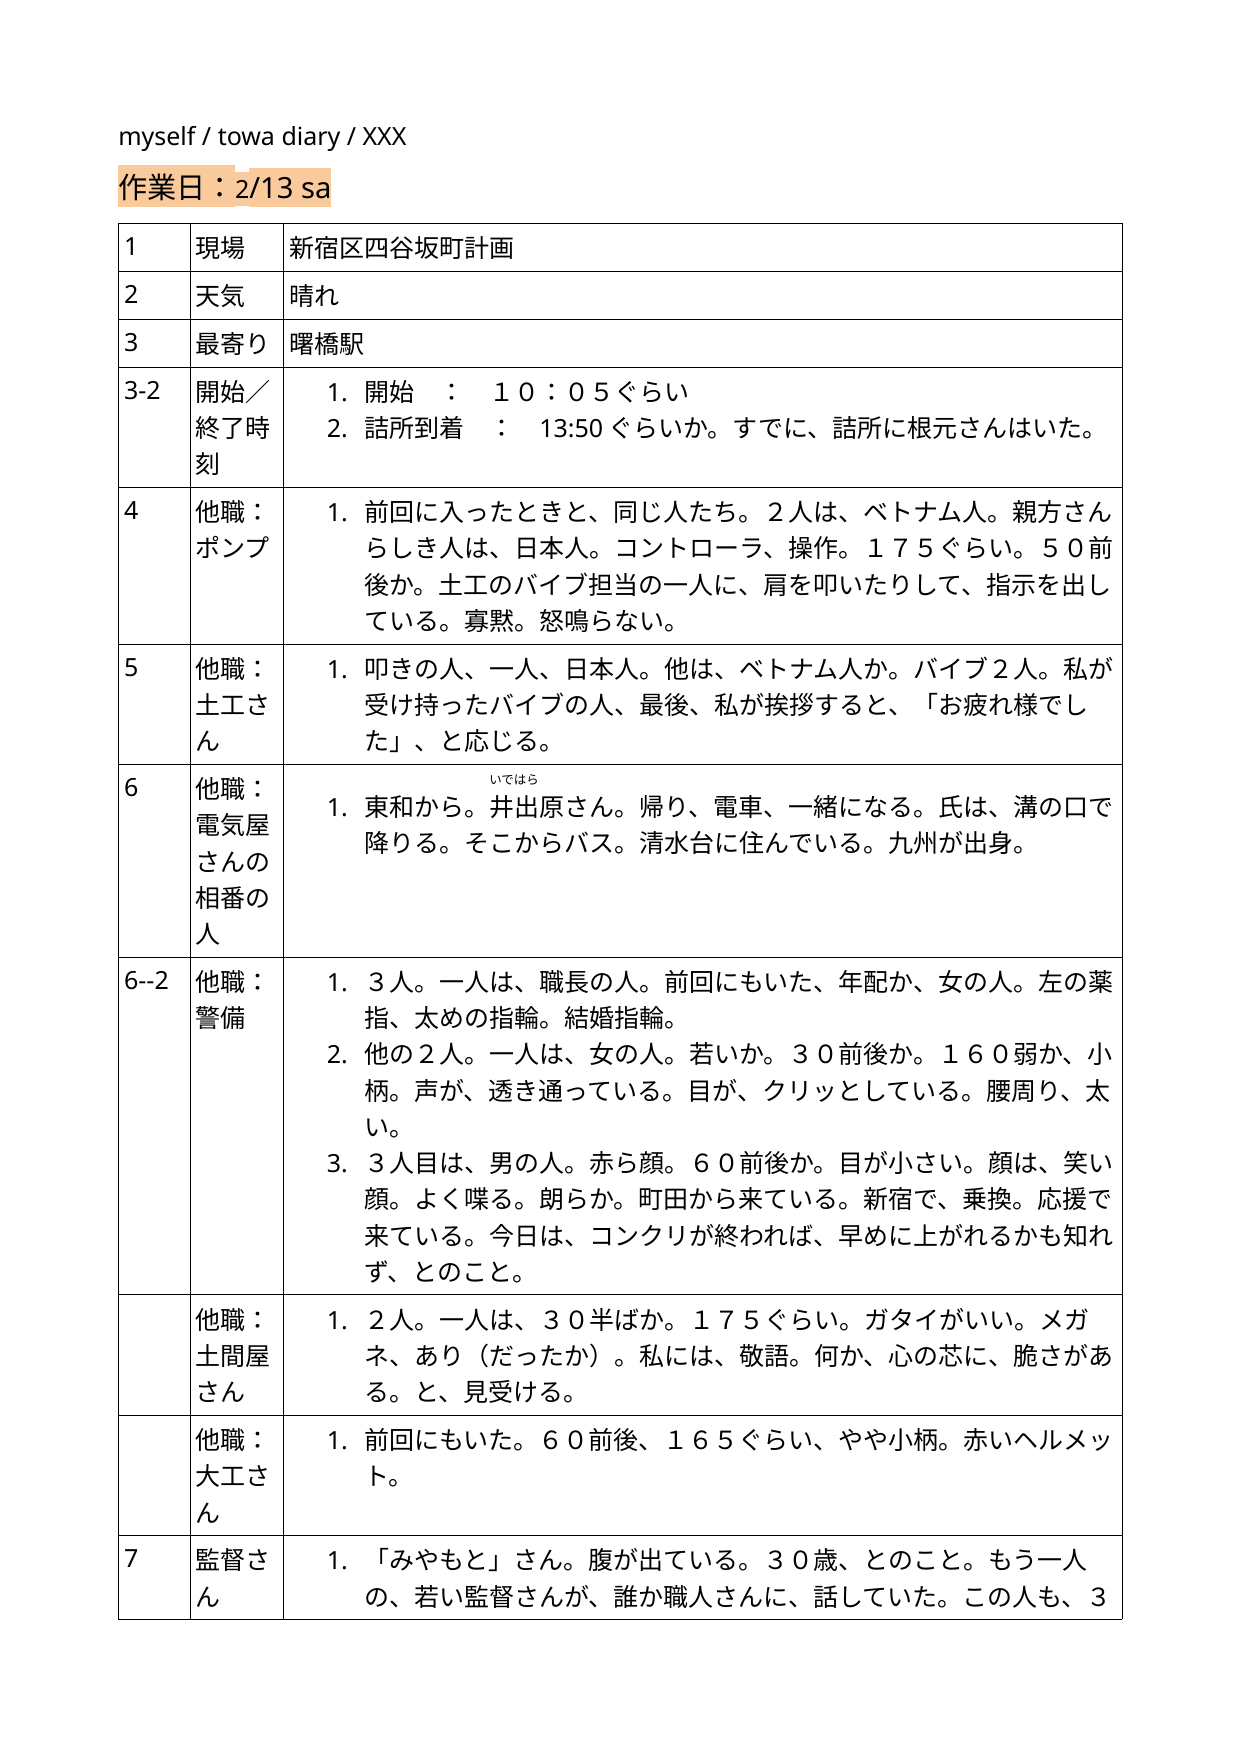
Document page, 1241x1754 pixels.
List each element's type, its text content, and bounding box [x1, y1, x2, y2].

table_cell 他職：電気屋さんの相番の人 [191, 765, 283, 957]
table_header 1 [119, 224, 190, 271]
table_cell 他職：土間屋さん [191, 1295, 283, 1415]
table_cell 開始／終了時刻 [191, 368, 283, 487]
table_cell 4 [119, 488, 190, 643]
table_cell [119, 1416, 190, 1535]
table_cell 他職：土工さん [191, 645, 283, 764]
table_cell 「みやもと」さん。腹が出ている。３０歳、とのこと。もう一人の、若い監督さんが、誰か職人さんに、話していた。この人も、３ [284, 1536, 1122, 1619]
table_cell 7 [119, 1536, 190, 1619]
table_cell 前回にもいた。６０前後、１６５ぐらい、やや小柄。赤いヘルメット。 [284, 1416, 1122, 1535]
table_cell 監督さん [191, 1536, 283, 1619]
table_cell 最寄り [191, 320, 283, 367]
table_header 新宿区四谷坂町計画 [284, 224, 1122, 271]
table_cell 晴れ [284, 272, 1122, 319]
table_cell 5 [119, 645, 190, 764]
table_cell 他職：大工さん [191, 1416, 283, 1535]
table_cell 開始 ： １０：０５ぐらい 詰所到着 ： 13:50ぐらいか。すでに、詰所に根元さんはいた。 [284, 368, 1122, 487]
table_cell 東和から。井出原いではらさん。帰り、電車、一緒になる。氏は、溝の口で降りる。そこからバス。清水台に住んでいる。九州が出身。 [284, 765, 1122, 957]
table_cell 前回に入ったときと、同じ人たち。２人は、ベトナム人。親方さんらしき人は、日本人。コントローラ、操作。１７５ぐらい。５０前後か。土工のバイブ担当の一人に、肩を叩いたりして、指示を出している。寡黙。怒鳴らない。 [284, 488, 1122, 643]
table_cell 天気 [191, 272, 283, 319]
text myself / towa diary / XXX [118, 118, 1122, 152]
table_cell 2 [119, 272, 190, 319]
table_cell 3-2 [119, 368, 190, 487]
table_header 現場 [191, 224, 283, 271]
table_cell 他職：警備 [191, 958, 283, 1294]
table_cell 6 [119, 765, 190, 957]
table_cell 6--2 [119, 958, 190, 1294]
table_cell 3 [119, 320, 190, 367]
table_cell 他職：ポンプ [191, 488, 283, 643]
table_cell [119, 1295, 190, 1415]
table_cell ２人。一人は、３０半ばか。１７５ぐらい。ガタイがいい。メガネ、あり（だったか）。私には、敬語。何か、心の芯に、脆さがある。と、見受ける。 [284, 1295, 1122, 1415]
table_cell 曙橋駅 [284, 320, 1122, 367]
text 作業日：2/13 sa [118, 165, 1122, 207]
table_cell 叩きの人、一人、日本人。他は、ベトナム人か。バイブ２人。私が受け持ったバイブの人、最後、私が挨拶すると、「お疲れ様でした」、と応じる。 [284, 645, 1122, 764]
table_cell ３人。一人は、職長の人。前回にもいた、年配か、女の人。左の薬指、太めの指輪。結婚指輪。 他の２人。一人は、女の人。若いか。３０前後か。１６０弱か、小柄。声が、透き通っている。目が、クリッとしている。腰周り、太い。 ３人目は、男の人。赤ら顔。６０前後か。目が小さい。顔は、笑い顔。よく喋る。朗らか。町田から来ている。新宿で、乗換。応援で来ている。今日は、コンクリが終われば、早めに上がれるかも知れず、とのこと。 [284, 958, 1122, 1294]
